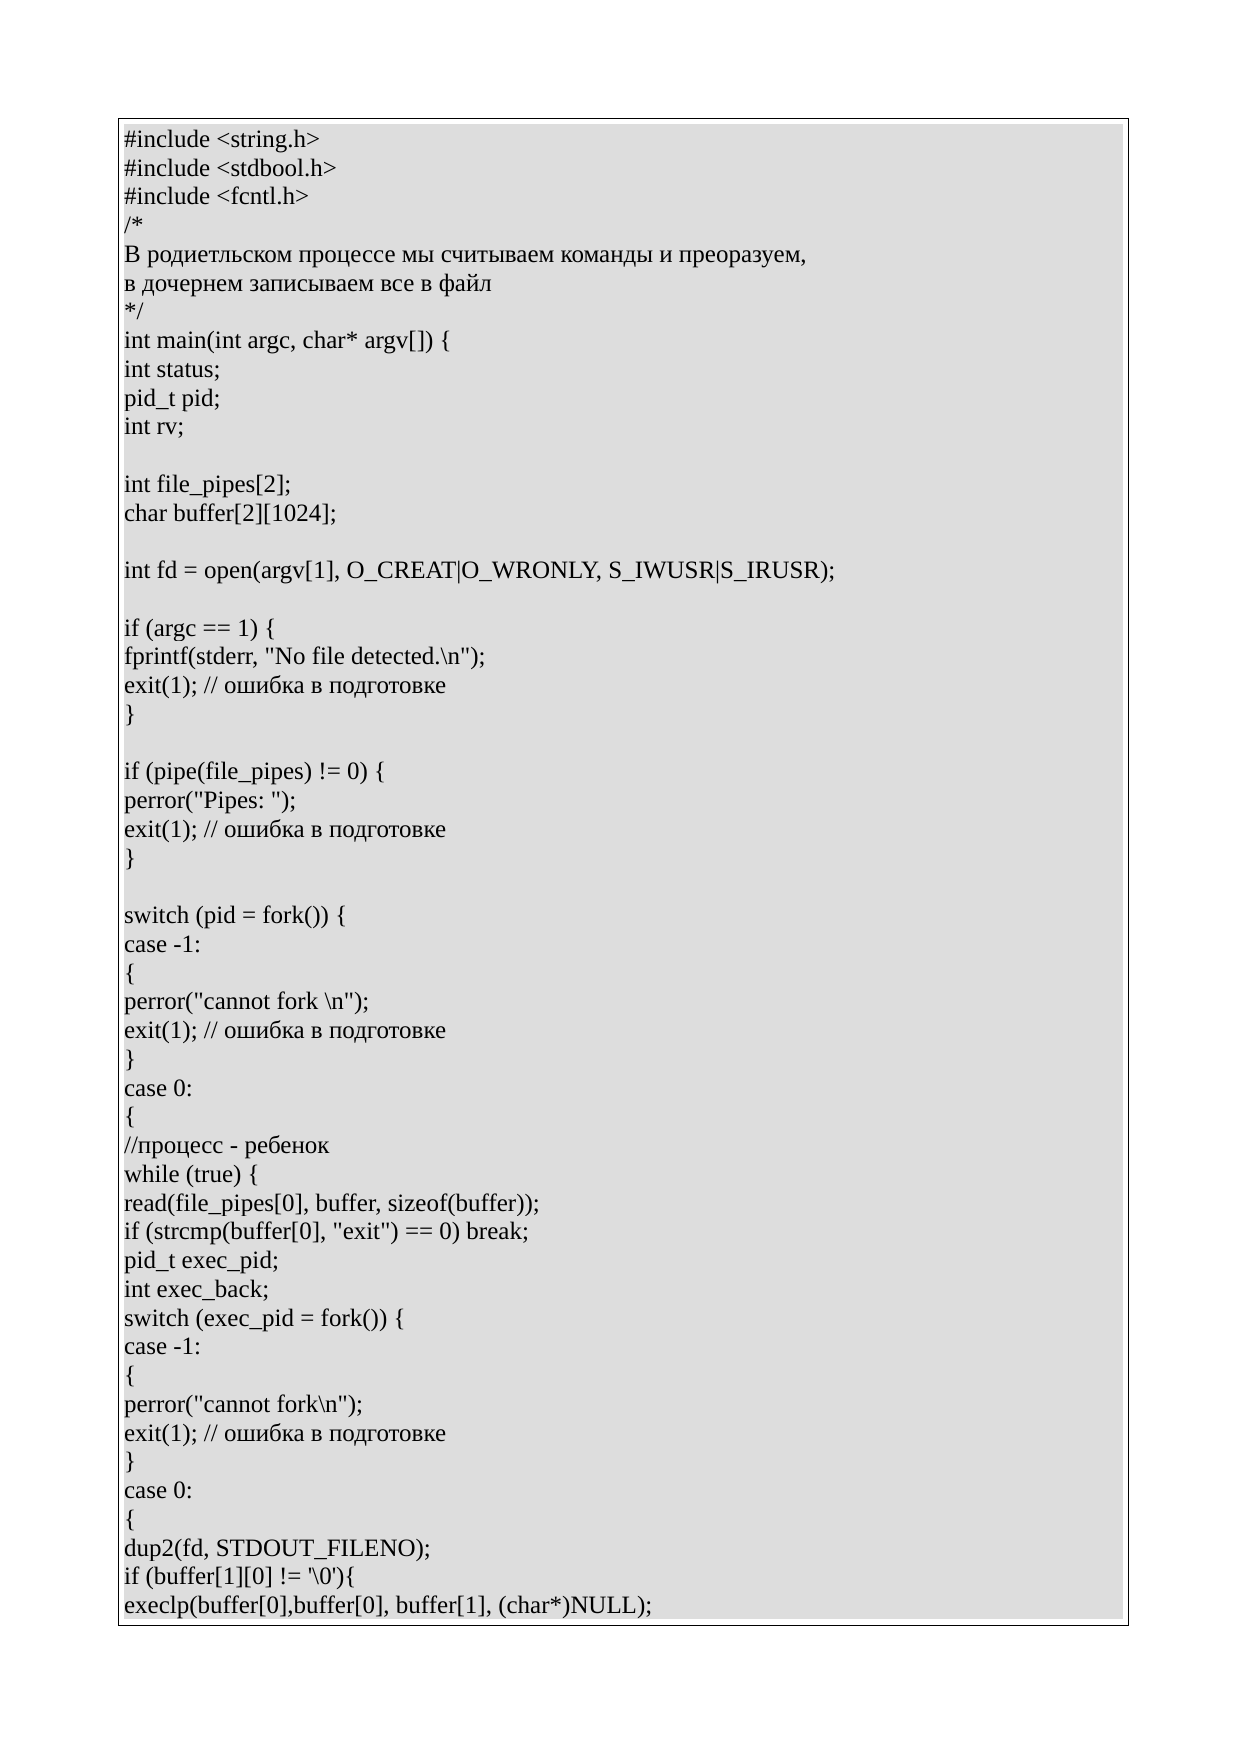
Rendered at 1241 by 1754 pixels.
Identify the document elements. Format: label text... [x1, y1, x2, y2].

table_header #include <string.h> #include <stdbool.h> #include <fcntl.h> /* В родиетльском процессе мы считываем команды и преоразуем, в дочернем записываем все в файл */ int main(int argc, char* argv[]) { int status; pid_t pid; int rv; int file_pipes[2]; char buffer[2][1024]; int fd = open(argv[1], O_CREAT|O_WRONLY, S_IWUSR|S_IRUSR); if (argc == 1) { fprintf(stderr, "No file detected.\n"); exit(1); // ошибка в подготовке } if (pipe(file_pipes) != 0) { perror("Pipes: "); exit(1); // ошибка в подготовке } switch (pid = fork()) { case -1: { perror("cannot fork \n"); exit(1); // ошибка в подготовке } case 0: { //процесс - ребенок while (true) { read(file_pipes[0], buffer, sizeof(buffer)); if (strcmp(buffer[0], "exit") == 0) break; pid_t exec_pid; int exec_back; switch (exec_pid = fork()) { case -1: { perror("cannot fork\n"); exit(1); // ошибка в подготовке } case 0: { dup2(fd, STDOUT_FILENO); if (buffer[1][0] != '\0'){ execlp(buffer[0],buffer[0], buffer[1], (char*)NULL); [119, 119, 1128, 1625]
